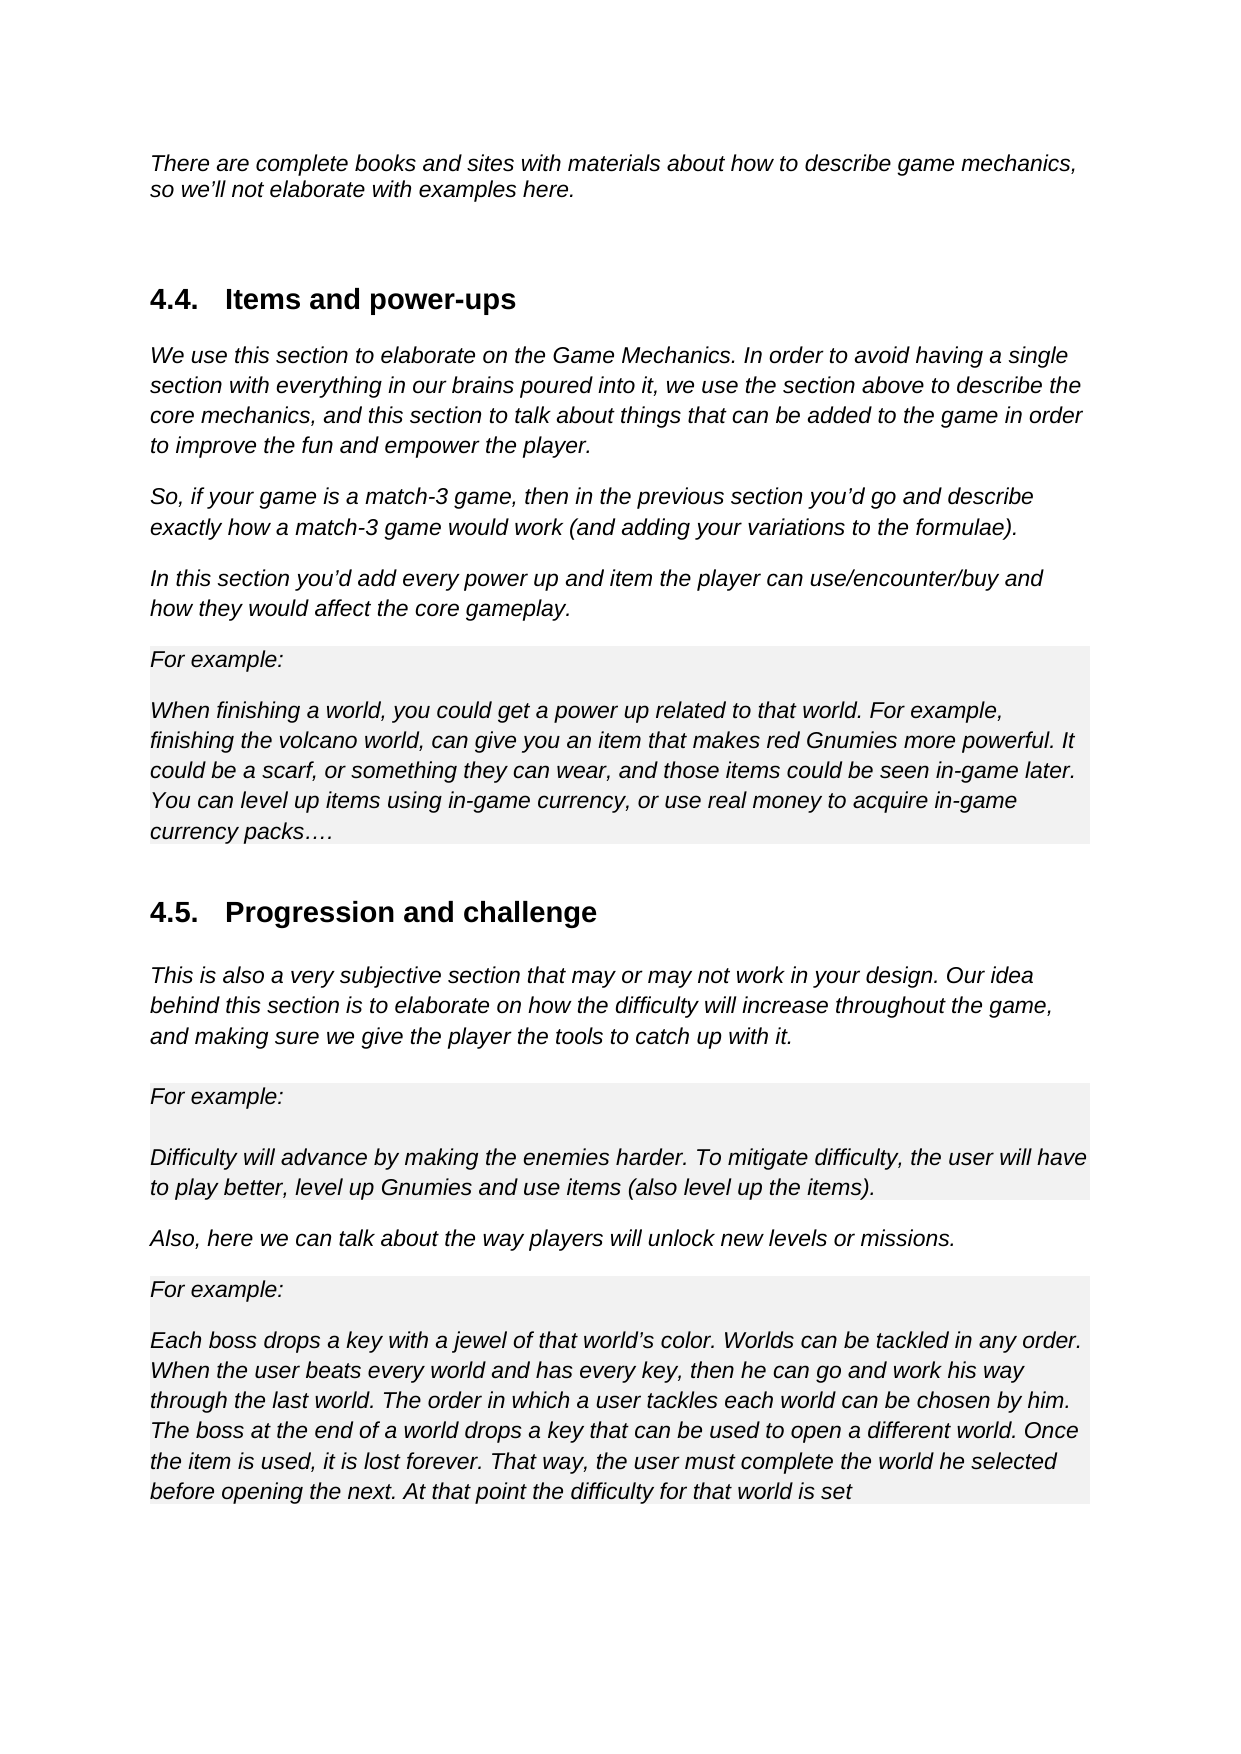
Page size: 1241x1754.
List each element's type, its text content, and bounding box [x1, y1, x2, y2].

text In this section you’d add every power up and item the player can use/encounter/buy and how they would affect the core gameplay. [150, 564, 1090, 621]
text Each boss drops a key with a jewel of that world’s color. Worlds can be tackled in any order. When the user beats every world and has every key, then he can go and work his way through the last world. The order in which a user tackles each world can be chosen by him. The boss at the end of a world drops a key that can be used to open a different world. Once the item is used, it is lost forever. That way, the user must complete the world he selected before opening the next. At that point the difficulty for that world is set [150, 1327, 1090, 1504]
text For example: [150, 1276, 1090, 1302]
text When finishing a world, you could get a power up related to that world. For example, finishing the volcano world, can give you an item that makes red Gnumies more powerful. It could be a scarf, or something they can wear, and those items could be seen in-game later. You can level up items using in-game currency, or use real money to acquire in-game currency packs…. [150, 697, 1090, 844]
text For example: [150, 1083, 1090, 1109]
text Difficulty will advance by making the enemies harder. To mitigate difficulty, the user will have to play better, level up Gnumies and use items (also level up the items). [150, 1143, 1090, 1200]
text For example: [150, 646, 1090, 672]
text We use this section to elaborate on the Game Mechanics. In order to avoid having a single section with everything in our brains poured into it, we use the section above to describe the core mechanics, and this section to talk about things that can be added to the game in order to improve the fun and empower the player. [150, 342, 1090, 459]
text There are complete books and sites with materials about how to describe game mechanics, so we’ll not elaborate with examples here. [150, 150, 1090, 203]
text 4.4. Items and power-ups [150, 282, 1090, 315]
text 4.5. Progression and challenge [150, 895, 1090, 929]
text This is also a very subjective section that may or may not work in your design. Our idea behind this section is to elaborate on how the difficulty will increase throughout the game, and making sure we give the player the tools to catch up with it. [150, 962, 1090, 1049]
text So, if your game is a match-3 game, then in the previous section you’d go and describe exactly how a match-3 game would work (and adding your variations to the formulae). [150, 483, 1090, 540]
text Also, here we can talk about the way players will unlock new levels or missions. [150, 1225, 1090, 1251]
